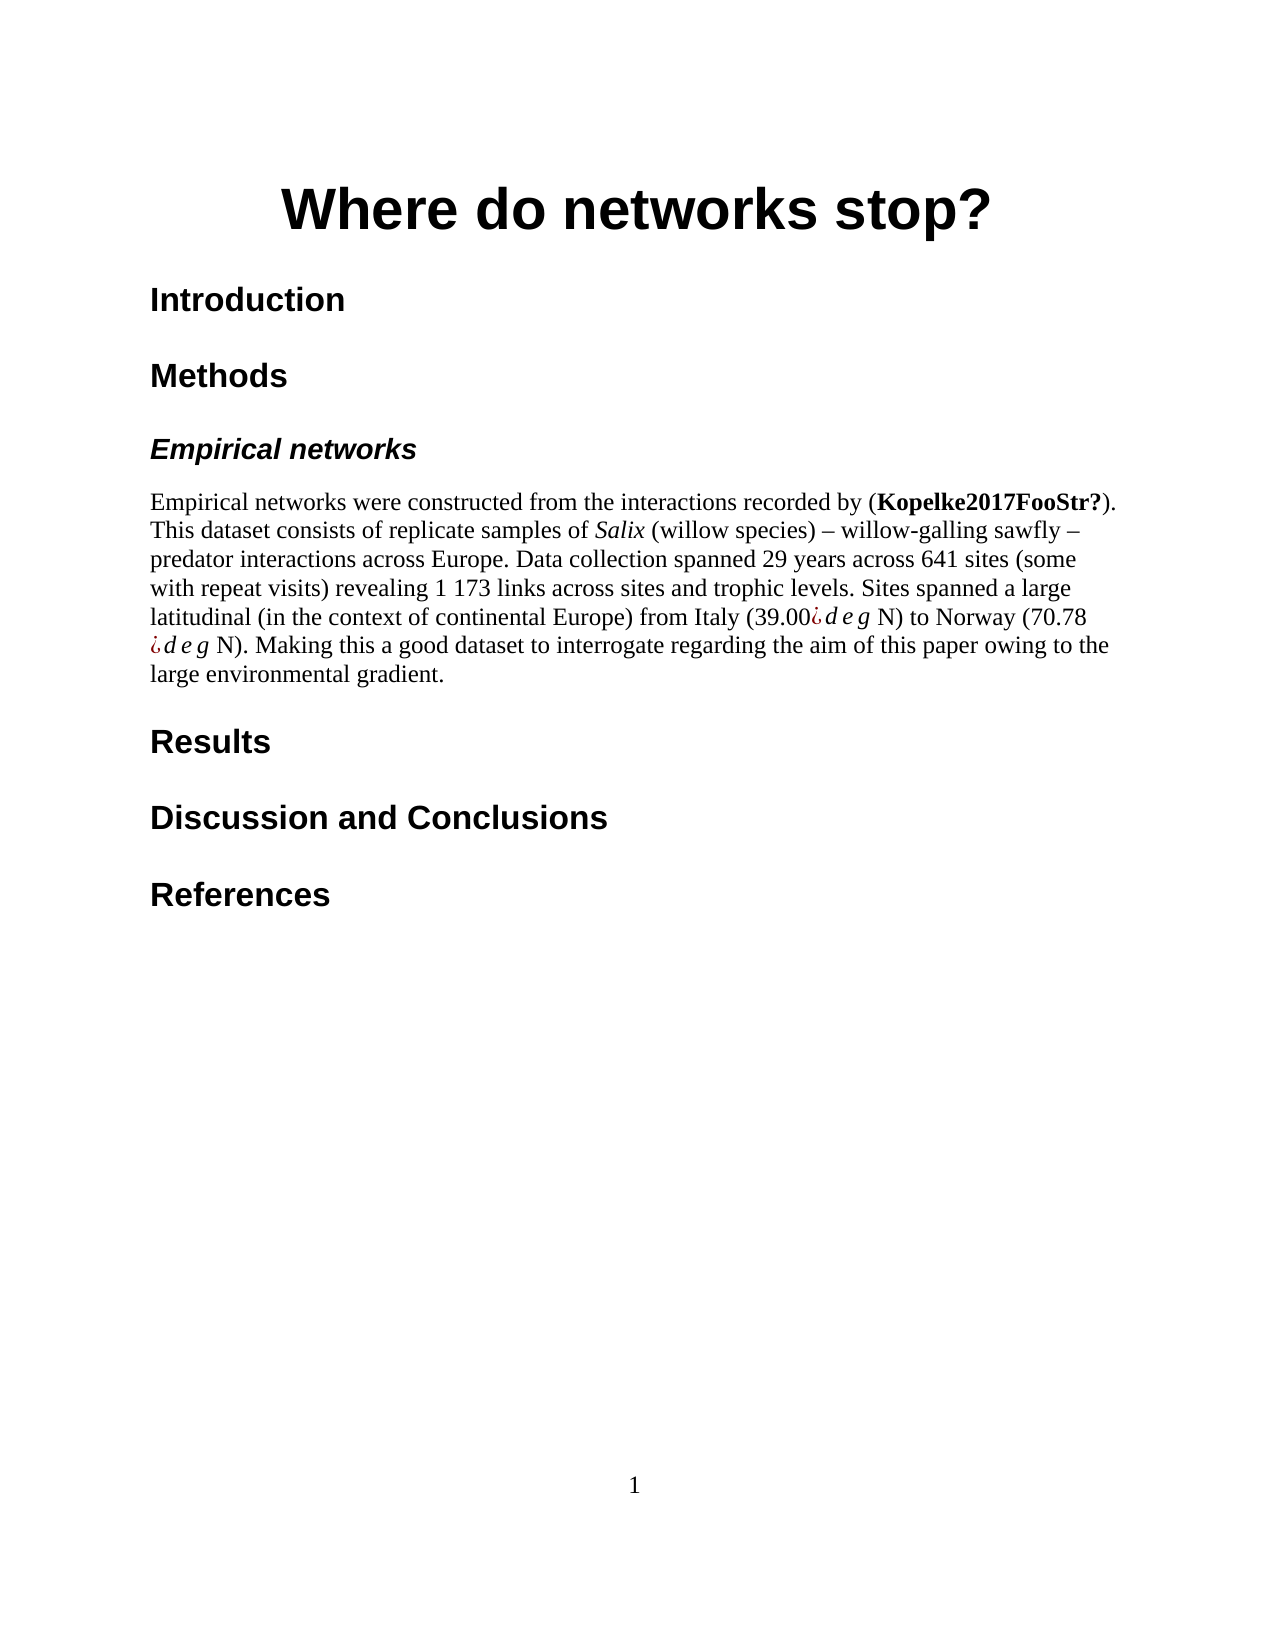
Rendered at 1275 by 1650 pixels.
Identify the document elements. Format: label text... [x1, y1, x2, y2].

subtitle Introduction [150, 279, 1125, 318]
subtitle Empirical networks [150, 432, 1125, 465]
subtitle Discussion and Conclusions [150, 798, 1125, 837]
text Empirical networks were constructed from the interactions recorded by (Kopelke2017FooStr?). This dataset consists of replicate samples of Salix (willow species) – willow-galling sawfly – predator interactions across Europe. Data collection spanned 29 years across 641 sites (some with repeat visits) revealing 1 173 links across sites and trophic levels. Sites spanned a large latitudinal (in the context of continental Europe) from Italy (39.00 N) to Norway (70.78 N). Making this a good dataset to interrogate regarding the aim of this paper owing to the large environmental gradient. [150, 487, 1125, 688]
subtitle Results [150, 722, 1125, 761]
title Where do networks stop? [150, 175, 1125, 242]
subtitle Methods [150, 356, 1125, 394]
subtitle References [150, 874, 1125, 913]
